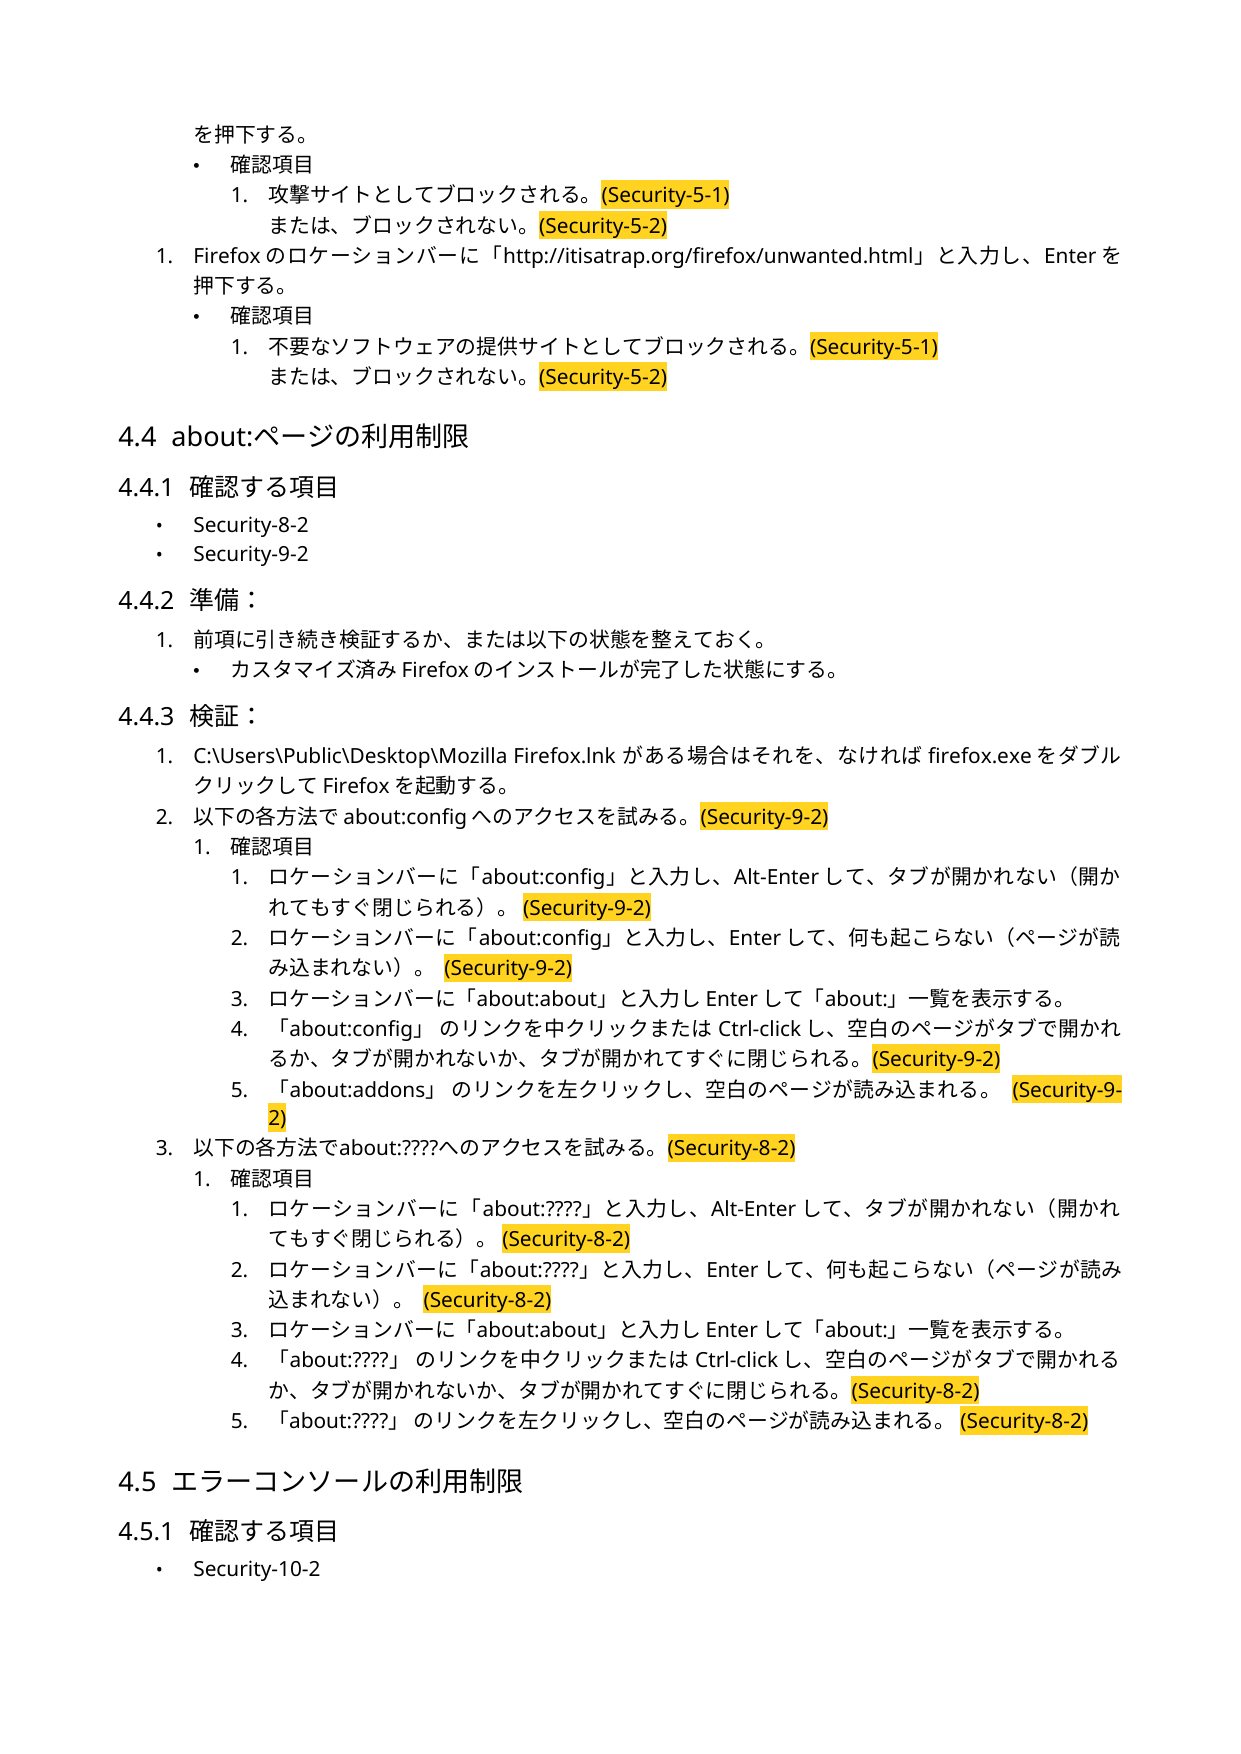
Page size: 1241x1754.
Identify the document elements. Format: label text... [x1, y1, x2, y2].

list 確認項目 [193, 148, 1122, 178]
list 確認項目 [193, 300, 1122, 330]
list 攻撃サイトとしてブロックされる。(Security-5-1) または、ブロックされない。(Security-5-2) [231, 178, 1122, 239]
list 不要なソフトウェアの提供サイトとしてブロックされる。(Security-5-1) または、ブロックされない。(Security-5-2) [231, 330, 1122, 391]
list カスタマイズ済みFirefoxのインストールが完了した状態にする。 [193, 653, 1122, 684]
list Security-8-2 [156, 510, 1122, 539]
list C:\Users\Public\Desktop\Mozilla Firefox.lnk がある場合はそれを、なければfirefox.exeをダブルクリックしてFirefoxを起動する。 [156, 739, 1122, 800]
list Firefoxのロケーションバーに「http://itisatrap.org/firefox/unwanted.html」と入力し、Enterを押下する。 [156, 239, 1122, 300]
subtitle about:ページの利用制限 [118, 415, 1122, 455]
list 「about:addons」 のリンクを左クリックし、空白のページが読み込まれる。 (Security-9-2) [231, 1073, 1122, 1132]
list ロケーションバーに「about:config」と入力し、Enterして、何も起こらない（ページが読み込まれない）。 (Security-9-2) [231, 921, 1122, 982]
list 以下の各方法でabout:configへのアクセスを試みる。(Security-9-2) [156, 800, 1122, 830]
list 確認項目 [193, 830, 1122, 861]
list ロケーションバーに「about:????」と入力し、Alt-Enterして、タブが開かれない（開かれてもすぐ閉じられる）。 (Security-8-2) [231, 1192, 1122, 1253]
list ロケーションバーに「about:config」と入力し、Alt-Enterして、タブが開かれない（開かれてもすぐ閉じられる）。 (Security-9-2) [231, 861, 1122, 921]
subtitle 確認する項目 [118, 1512, 1122, 1548]
list を押下する。 [156, 118, 1122, 148]
list Security-10-2 [156, 1554, 1122, 1583]
list ロケーションバーに「about:about」と入力しEnterして「about:」一覧を表示する。 [231, 1313, 1122, 1344]
subtitle エラーコンソールの利用制限 [118, 1459, 1122, 1499]
subtitle 準備： [118, 580, 1122, 617]
list 「about:????」 のリンクを中クリックまたはCtrl-clickし、空白のページがタブで開かれるか、タブが開かれないか、タブが開かれてすぐに閉じられる。(Security-8-2) [231, 1344, 1122, 1404]
subtitle 確認する項目 [118, 468, 1122, 504]
list 確認項目 [193, 1162, 1122, 1192]
list ロケーションバーに「about:????」と入力し、Enterして、何も起こらない（ページが読み込まれない）。 (Security-8-2) [231, 1253, 1122, 1313]
list 「about:config」 のリンクを中クリックまたはCtrl-clickし、空白のページがタブで開かれるか、タブが開かれないか、タブが開かれてすぐに閉じられる。(Security-9-2) [231, 1012, 1122, 1073]
list Security-9-2 [156, 539, 1122, 567]
list ロケーションバーに「about:about」と入力しEnterして「about:」一覧を表示する。 [231, 982, 1122, 1012]
list 前項に引き続き検証するか、または以下の状態を整えておく。 [156, 623, 1122, 653]
list 「about:????」 のリンクを左クリックし、空白のページが読み込まれる。 (Security-8-2) [231, 1404, 1122, 1435]
list 以下の各方法でabout:????へのアクセスを試みる。(Security-8-2) [156, 1132, 1122, 1162]
subtitle 検証： [118, 697, 1122, 733]
